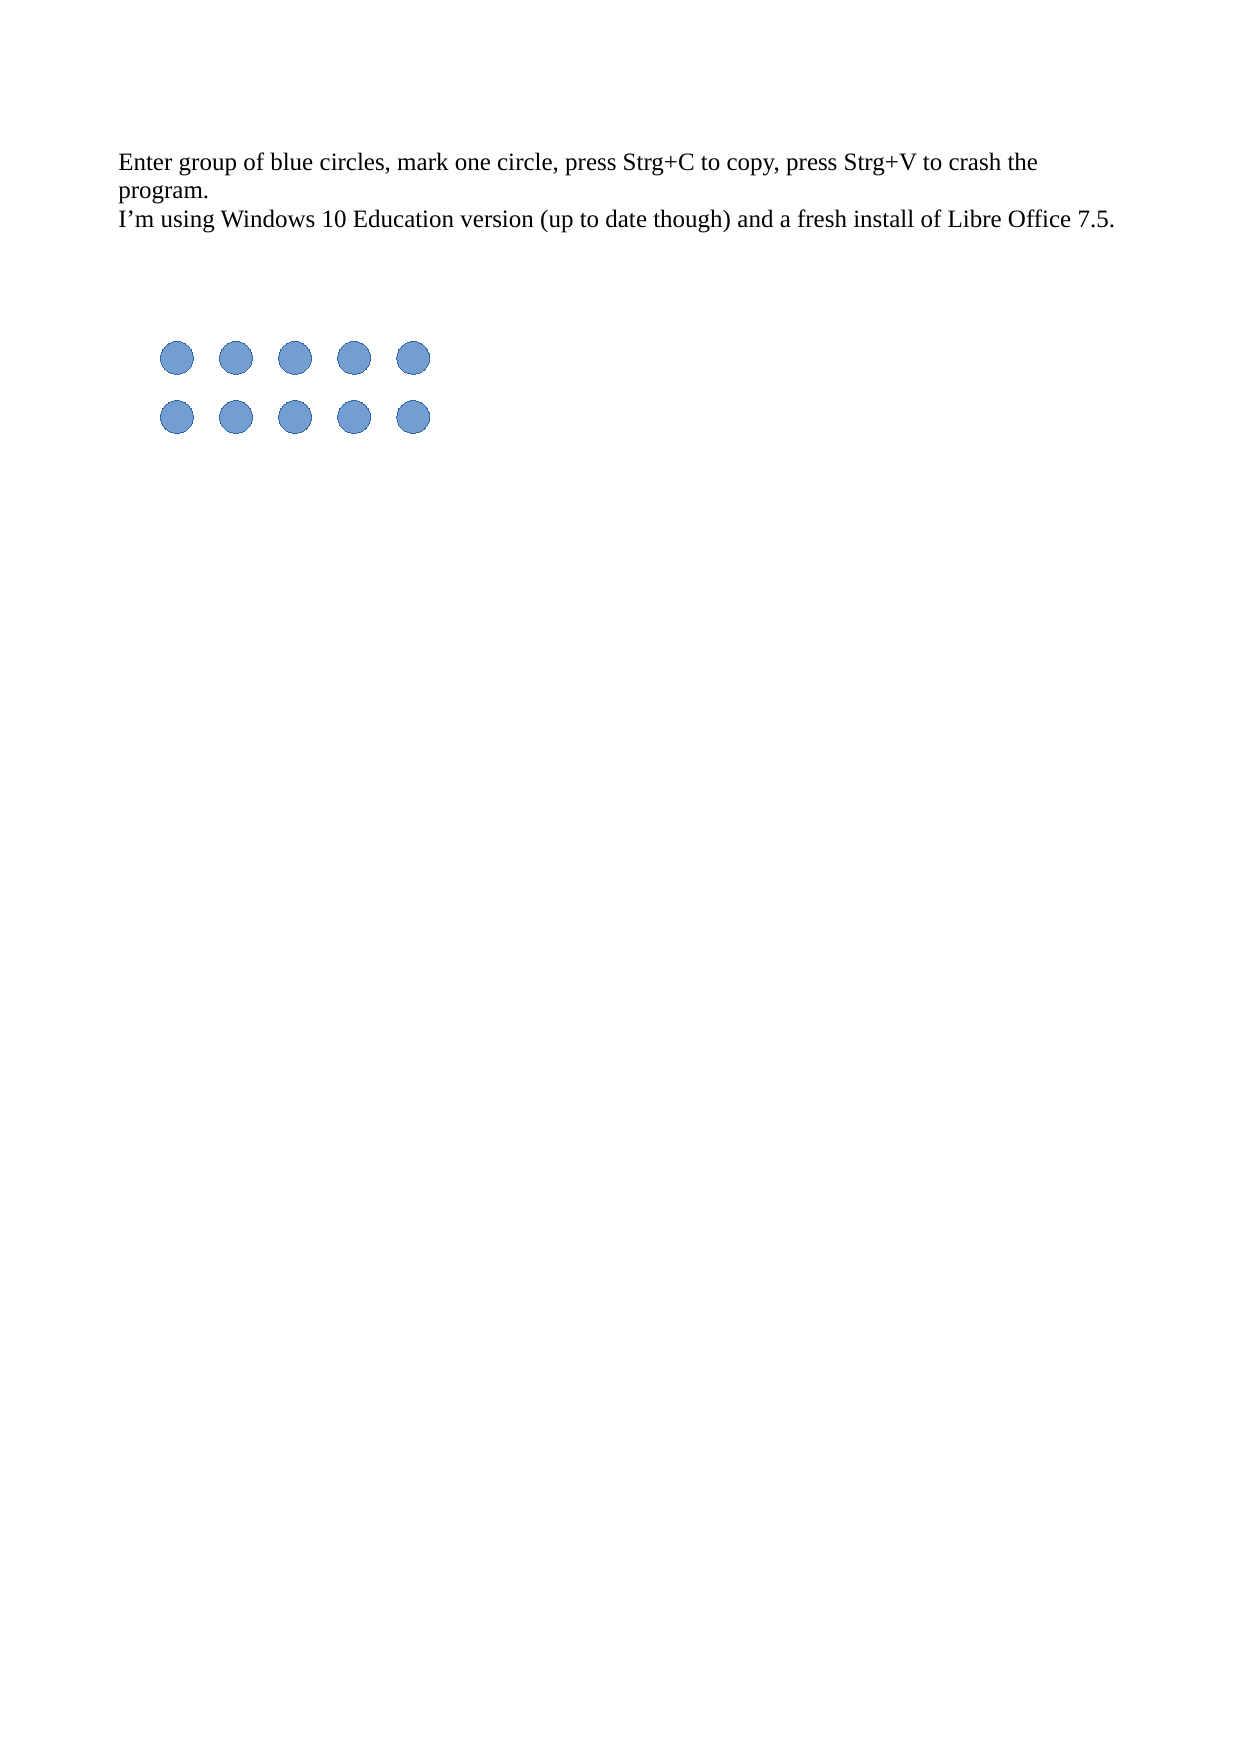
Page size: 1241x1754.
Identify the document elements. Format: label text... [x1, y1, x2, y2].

text Enter group of blue circles, mark one circle, press Strg+C to copy, press Strg+V to crash the program. [118, 147, 1122, 204]
text I’m using Windows 10 Education version (up to date though) and a fresh install of Libre Office 7.5. [118, 204, 1122, 233]
